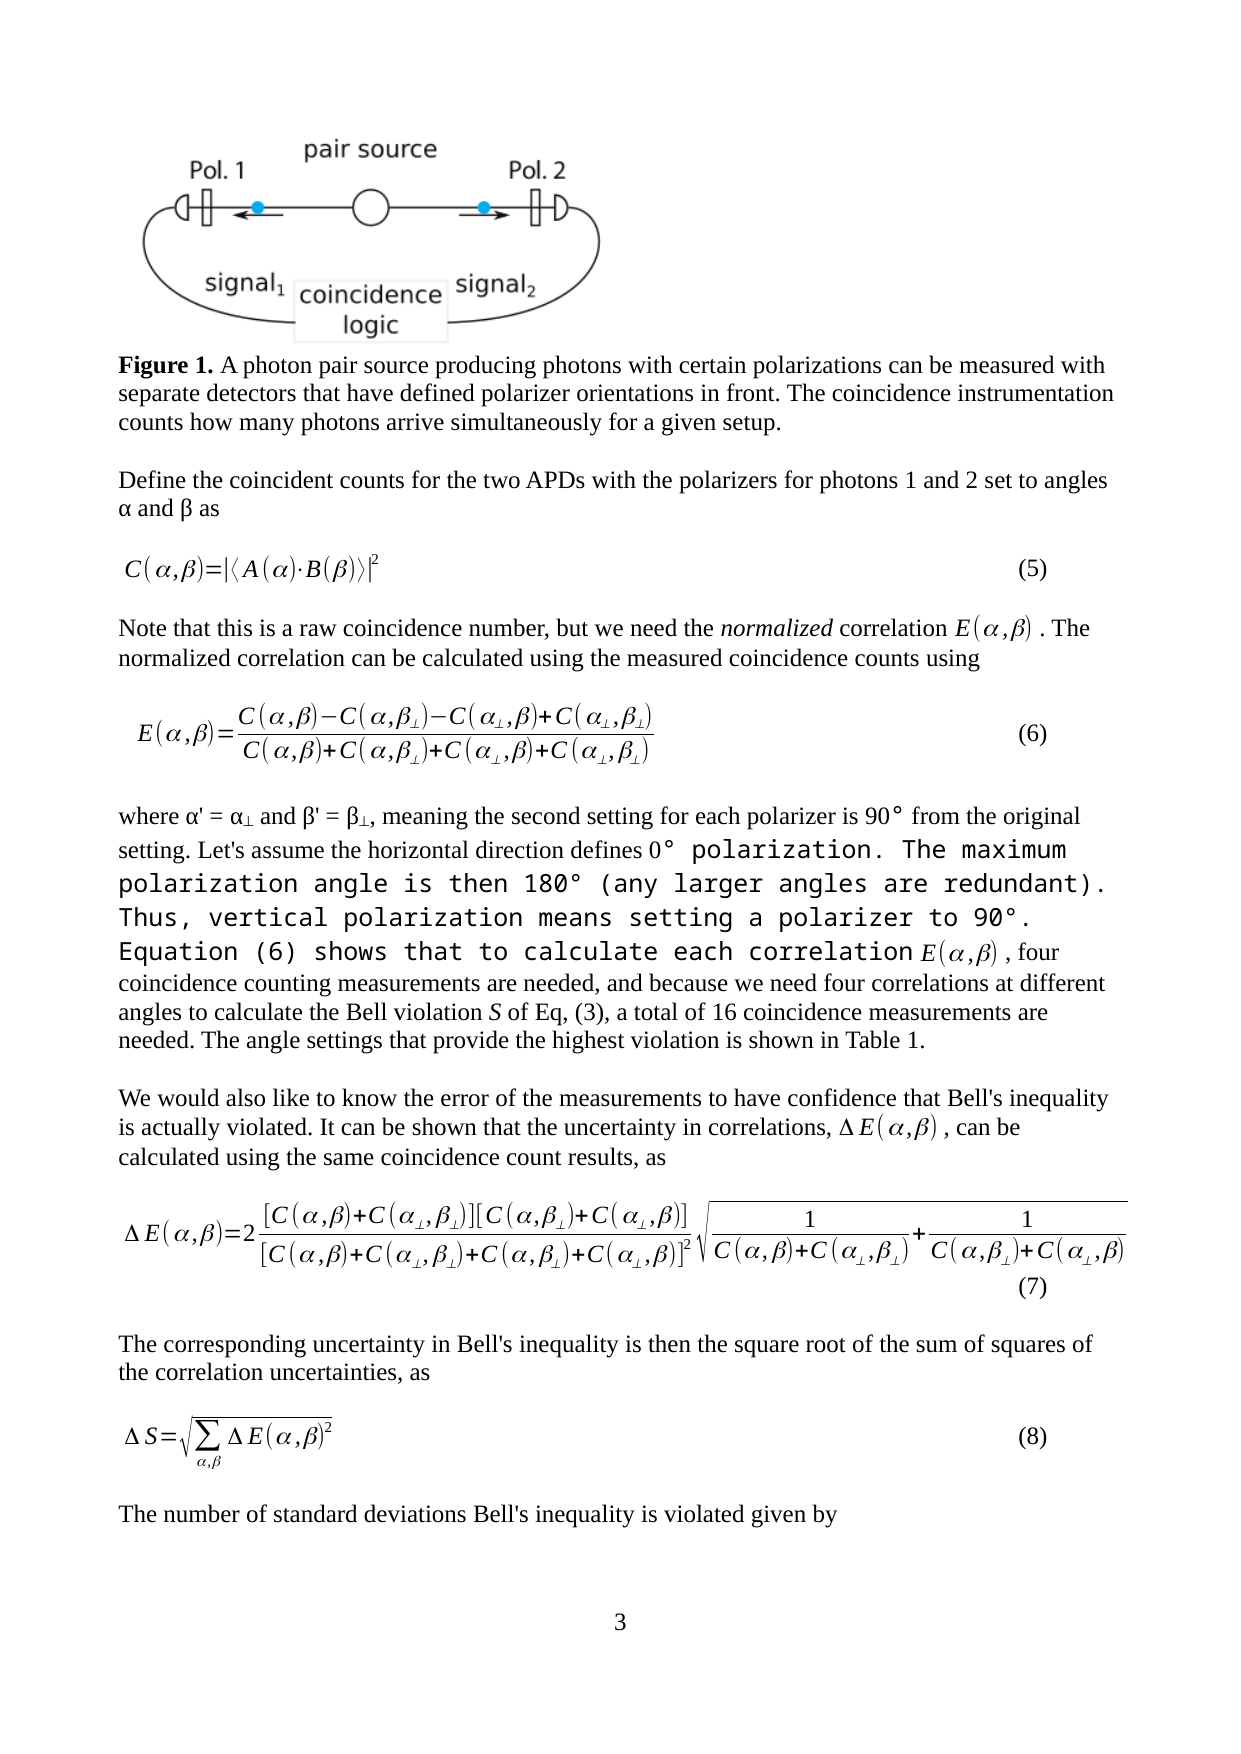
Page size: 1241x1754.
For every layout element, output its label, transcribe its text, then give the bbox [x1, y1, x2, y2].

text (5) [118, 551, 1122, 584]
text We would also like to know the error of the measurements to have confidence that Bell's inequality is actually violated. It can be shown that the uncertainty in correlations,, can be calculated using the same coincidence count results, as [118, 1083, 1122, 1171]
picture [130, 128, 611, 350]
text (6) [118, 701, 1122, 768]
text Figure 1. A photon pair source producing photons with certain polarizations can be measured with separate detectors that have defined polarizer orientations in front. The coincidence instrumentation counts how many photons arrive simultaneously for a given setup. [118, 118, 1122, 436]
text The corresponding uncertainty in Bell's inequality is then the square root of the sum of squares of the correlation uncertainties, as [118, 1329, 1122, 1386]
text (7) [118, 1271, 1122, 1300]
text where α' = α⟂ and β' = β⟂, meaning the second setting for each polarizer is 90° from the original setting. Let's assume the horizontal direction defines 0° polarization. The maximum polarization angle is then 180° (any larger angles are redundant). Thus, vertical polarization means setting a polarizer to 90°. Equation (6) shows that to calculate each correlation, four coincidence counting measurements are needed, and because we need four correlations at different angles to calculate the Bell violation S of Eq, (3), a total of 16 coincidence measurements are needed. The angle settings that provide the highest violation is shown in Table 1. [118, 797, 1122, 1054]
text (8) [118, 1415, 1122, 1470]
text Note that this is a raw coincidence number, but we need the normalized correlation. The normalized correlation can be calculated using the measured coincidence counts using [118, 613, 1122, 672]
text Define the coincident counts for the two APDs with the polarizers for photons 1 and 2 set to angles α and β as [118, 465, 1122, 522]
text The number of standard deviations Bell's inequality is violated given by [118, 1499, 1122, 1528]
